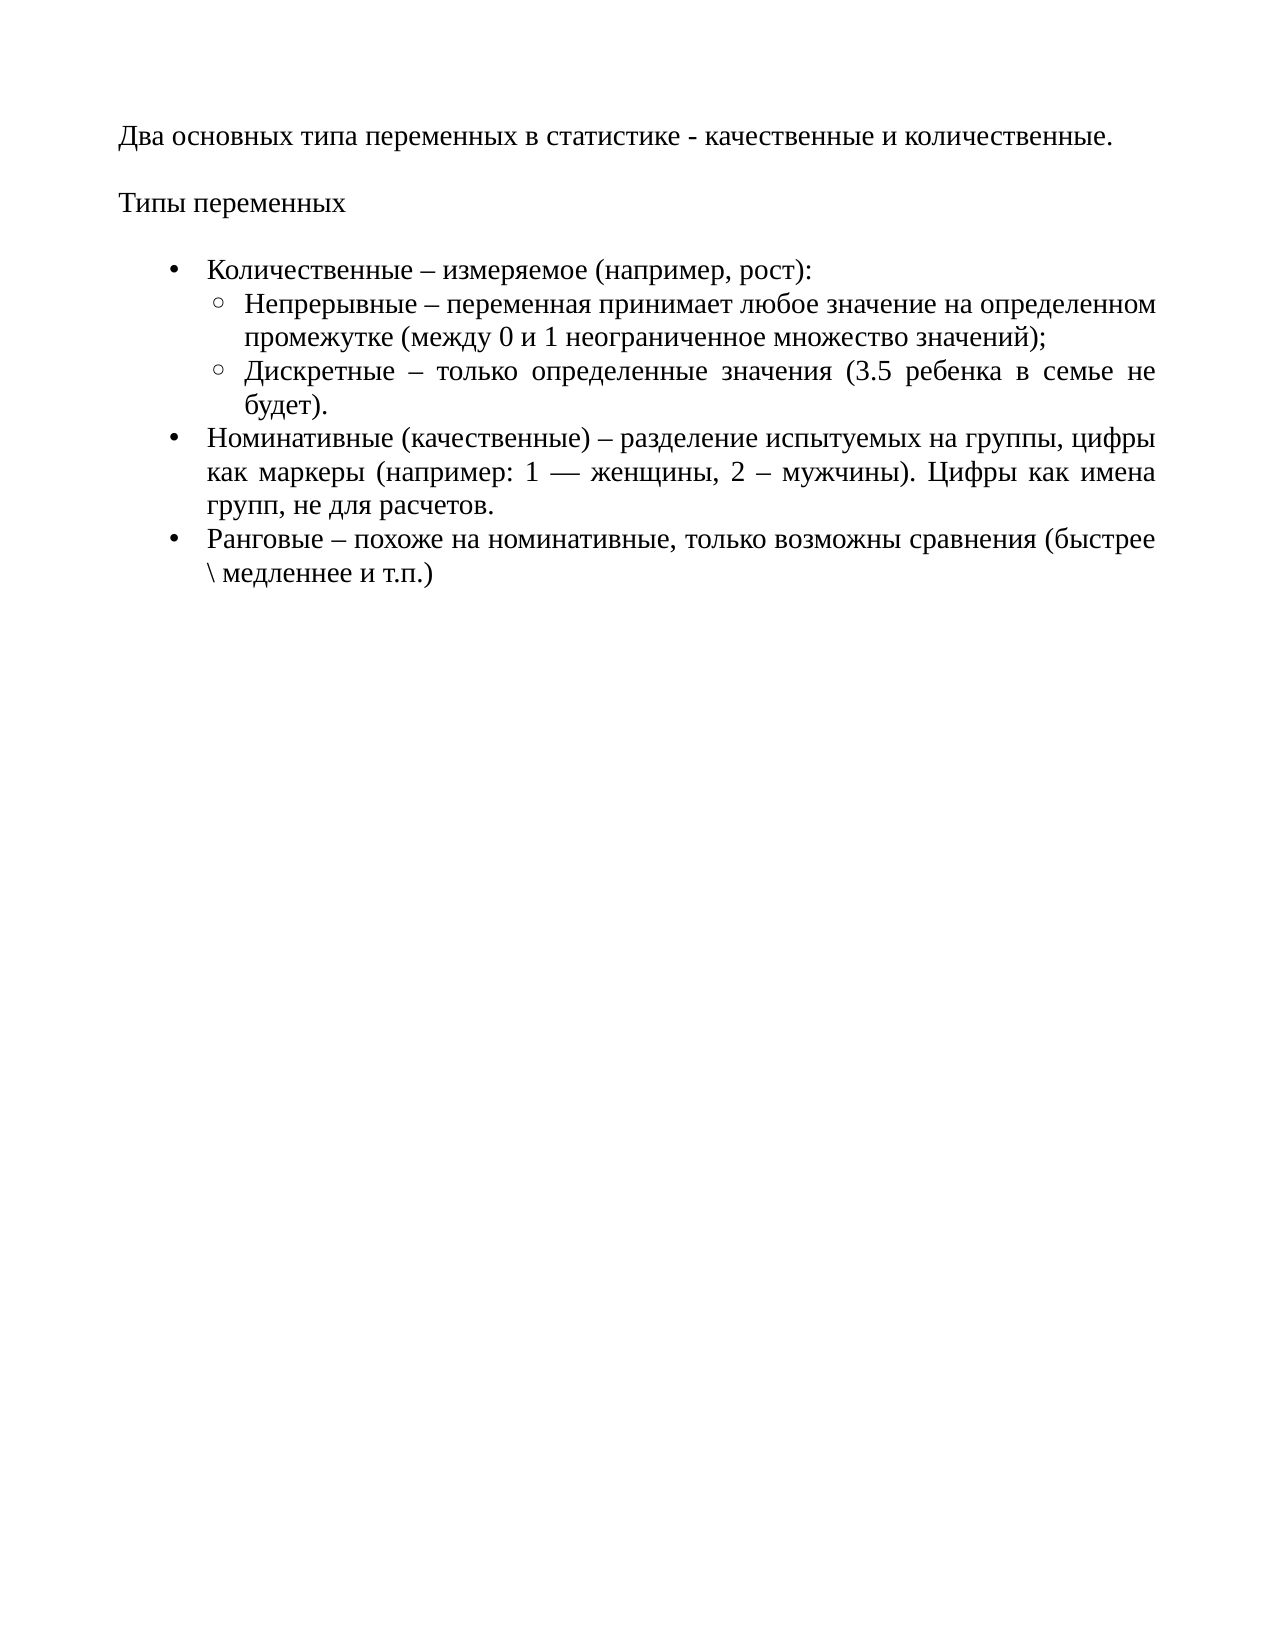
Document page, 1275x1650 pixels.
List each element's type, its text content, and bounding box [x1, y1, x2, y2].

text Два основных типа переменных в статистике - качественные и количественные. [118, 118, 1157, 152]
list Дискретные – только определенные значения (3.5 ребенка в семье не будет). [207, 353, 1157, 420]
list Количественные – измеряемое (например, рост): [169, 252, 1157, 286]
list Номинативные (качественные) – разделение испытуемых на группы, цифры как маркеры (например: 1 — женщины, 2 – мужчины). Цифры как имена групп, не для расчетов. [169, 420, 1157, 521]
text Типы переменных [118, 185, 1157, 219]
list Непрерывные – переменная принимает любое значение на определенном промежутке (между 0 и 1 неограниченное множество значений); [207, 286, 1157, 353]
list Ранговые – похоже на номинативные, только возможны сравнения (быстрее \ медленнее и т.п.) [169, 521, 1157, 588]
